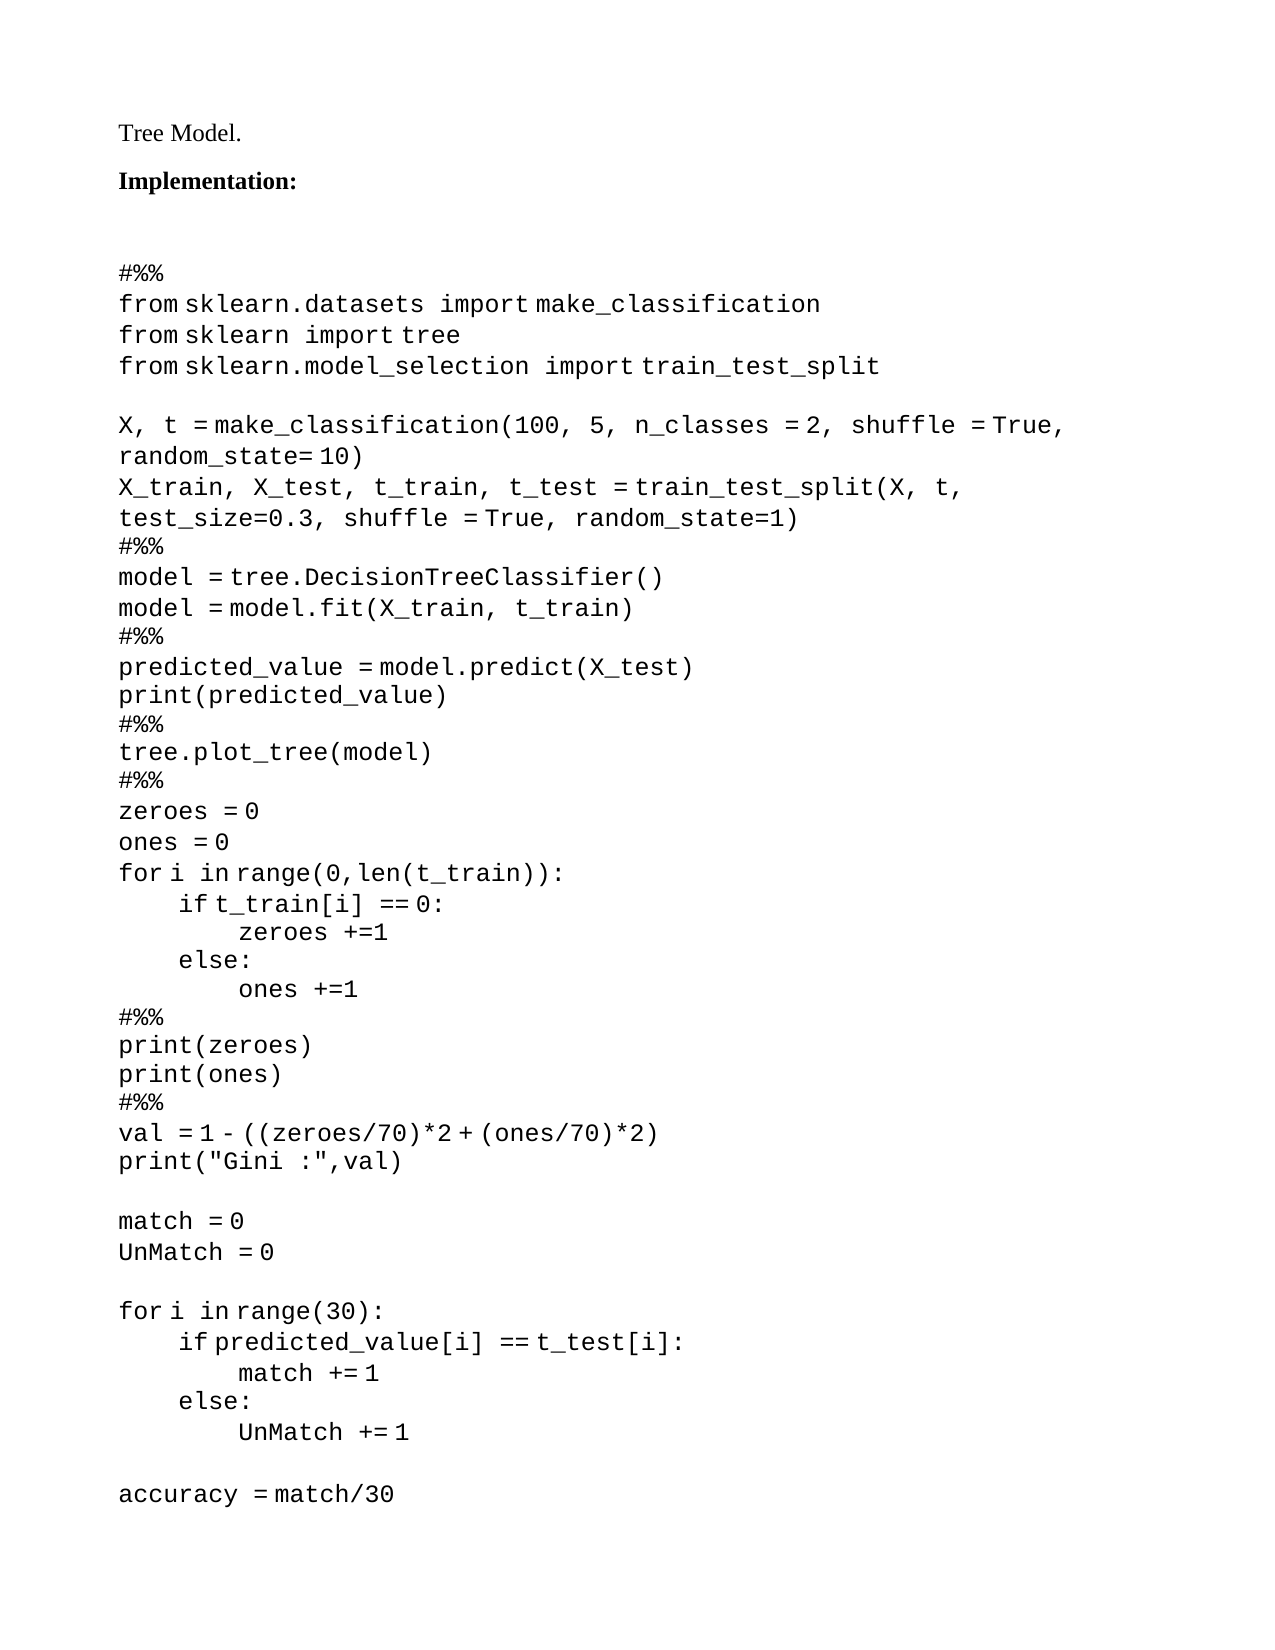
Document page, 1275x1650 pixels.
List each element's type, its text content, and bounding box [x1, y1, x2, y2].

text Tree Model. [118, 118, 1157, 147]
table_header #%% from sklearn.datasets import make_classification from sklearn import tree from sklearn.model_selection import train_test_split X, t = make_classification(100, 5, n_classes = 2, shuffle = True, random_state= 10) X_train, X_test, t_train, t_test = train_test_split(X, t, test_size=0.3, shuffle = True, random_state=1) #%% model = tree.DecisionTreeClassifier() model = model.fit(X_train, t_train) #%% predicted_value = model.predict(X_test) print(predicted_value) #%% tree.plot_tree(model) #%% zeroes = 0 ones = 0 for i in range(0,len(t_train)): if t_train[i] == 0: zeroes +=1 else: ones +=1 #%% print(zeroes) print(ones) #%% val = 1 - ((zeroes/70)*2 + (ones/70)*2) print("Gini :",val) match = 0 UnMatch = 0 for i in range(30): if predicted_value[i] == t_test[i]: match += 1 else: UnMatch += 1 accuracy = match/30 [118, 261, 1157, 1510]
text Implementation: [118, 166, 1157, 194]
